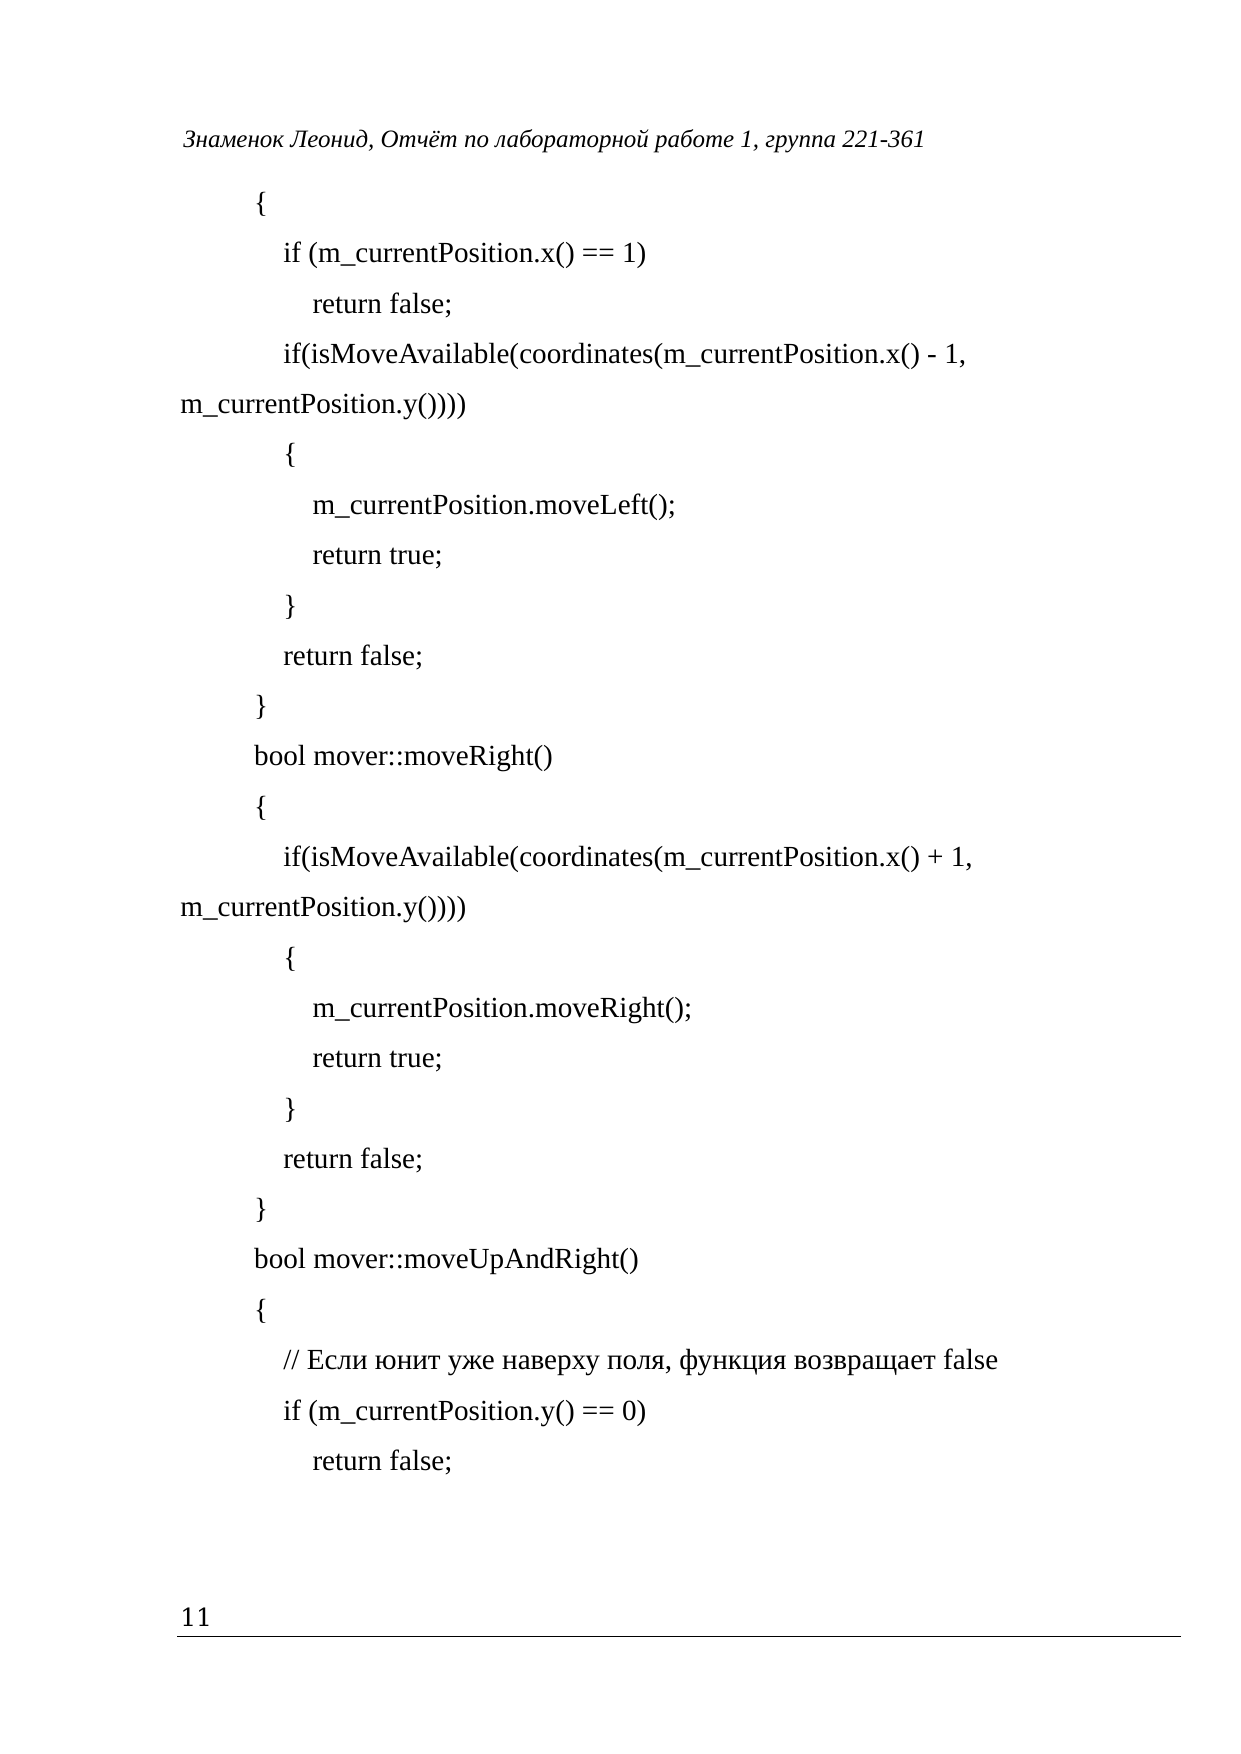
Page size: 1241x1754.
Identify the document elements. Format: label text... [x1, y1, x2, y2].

text // Если юнит уже наверху поля, функция возвращает false [180, 1342, 1178, 1376]
text return false; [180, 286, 1178, 319]
text if(isMoveAvailable(coordinates(m_currentPosition.x() - 1, m_currentPosition.y()))) [180, 336, 1178, 420]
text } [180, 588, 1178, 621]
text { [180, 1292, 1178, 1326]
text } [180, 1191, 1178, 1225]
text bool mover::moveRight() [180, 738, 1178, 772]
text return true; [180, 1040, 1178, 1074]
text return false; [180, 638, 1178, 671]
text { [180, 185, 1178, 219]
text } [180, 1091, 1178, 1124]
text { [180, 789, 1178, 822]
text bool mover::moveUpAndRight() [180, 1242, 1178, 1275]
text m_currentPosition.moveLeft(); [180, 487, 1178, 521]
text } [180, 688, 1178, 722]
text { [180, 940, 1178, 973]
text return false; [180, 1141, 1178, 1174]
text { [180, 437, 1178, 470]
text if (m_currentPosition.y() == 0) [180, 1393, 1178, 1426]
text return true; [180, 537, 1178, 571]
text return false; [180, 1443, 1178, 1476]
text if (m_currentPosition.x() == 1) [180, 235, 1178, 269]
text m_currentPosition.moveRight(); [180, 990, 1178, 1024]
text if(isMoveAvailable(coordinates(m_currentPosition.x() + 1, m_currentPosition.y()))) [180, 839, 1178, 923]
